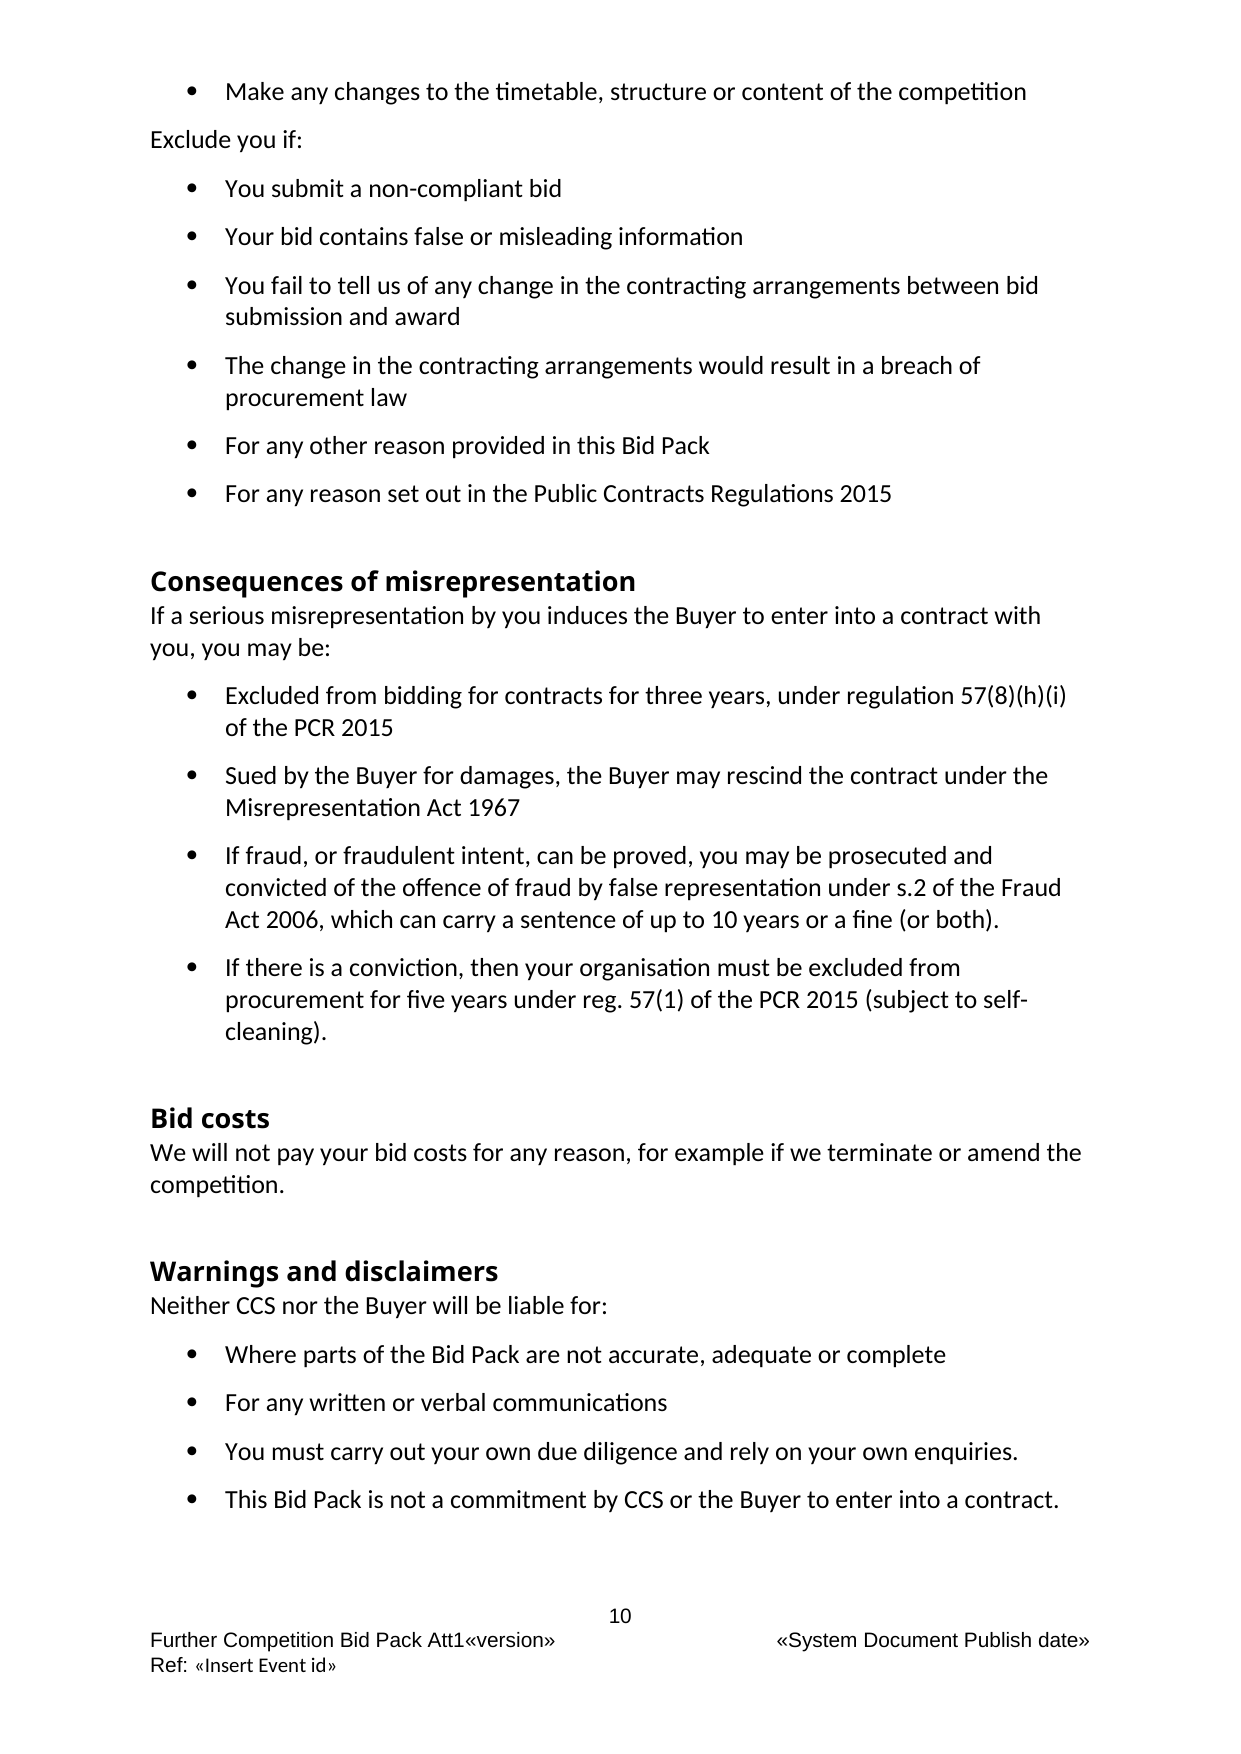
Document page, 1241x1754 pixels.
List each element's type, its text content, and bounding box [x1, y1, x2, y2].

list Excluded from bidding for contracts for three years, under regulation 57(8)(h)(i) of the PCR 2015 [187, 679, 1090, 743]
text If a serious misrepresentation by you induces the Buyer to enter into a contract with you, you may be: [150, 599, 1090, 662]
list Make any changes to the timetable, structure or content of the competition [187, 75, 1090, 107]
list Where parts of the Bid Pack are not accurate, adequate or complete [187, 1338, 1090, 1369]
list If fraud, or fraudulent intent, can be proved, you may be prosecuted and convicted of the offence of fraud by false representation under s.2 of the Fraud Act 2006, which can carry a sentence of up to 10 years or a fine (or both). [187, 839, 1090, 935]
text Exclude you if: [150, 123, 1090, 155]
text We will not pay your bid costs for any reason, for example if we terminate or amend the competition. [150, 1136, 1090, 1232]
list If there is a conviction, then your organisation must be excluded from procurement for five years under reg. 57(1) of the PCR 2015 (subject to self-cleaning). [187, 951, 1090, 1078]
list For any reason set out in the Public Contracts Regulations 2015 [187, 478, 1090, 541]
list Your bid contains false or misleading information [187, 220, 1090, 252]
list The change in the contracting arrangements would result in a breach of procurement law [187, 349, 1090, 412]
list You must carry out your own due diligence and rely on your own enquiries. [187, 1434, 1090, 1466]
subtitle Warnings and disclaimers [150, 1252, 1090, 1289]
subtitle Bid costs [150, 1099, 1090, 1136]
list For any other reason provided in this Bid Pack [187, 429, 1090, 461]
list You fail to tell us of any change in the contracting arrangements between bid submission and award [187, 269, 1090, 332]
list For any written or verbal communications [187, 1386, 1090, 1418]
list You submit a non-compliant bid [187, 172, 1090, 204]
list Sued by the Buyer for damages, the Buyer may rescind the contract under the Misrepresentation Act 1967 [187, 759, 1090, 823]
subtitle Consequences of misrepresentation [150, 562, 1090, 599]
list This Bid Pack is not a commitment by CCS or the Buyer to enter into a contract. [187, 1483, 1090, 1547]
text Neither CCS nor the Buyer will be liable for: [150, 1289, 1090, 1321]
